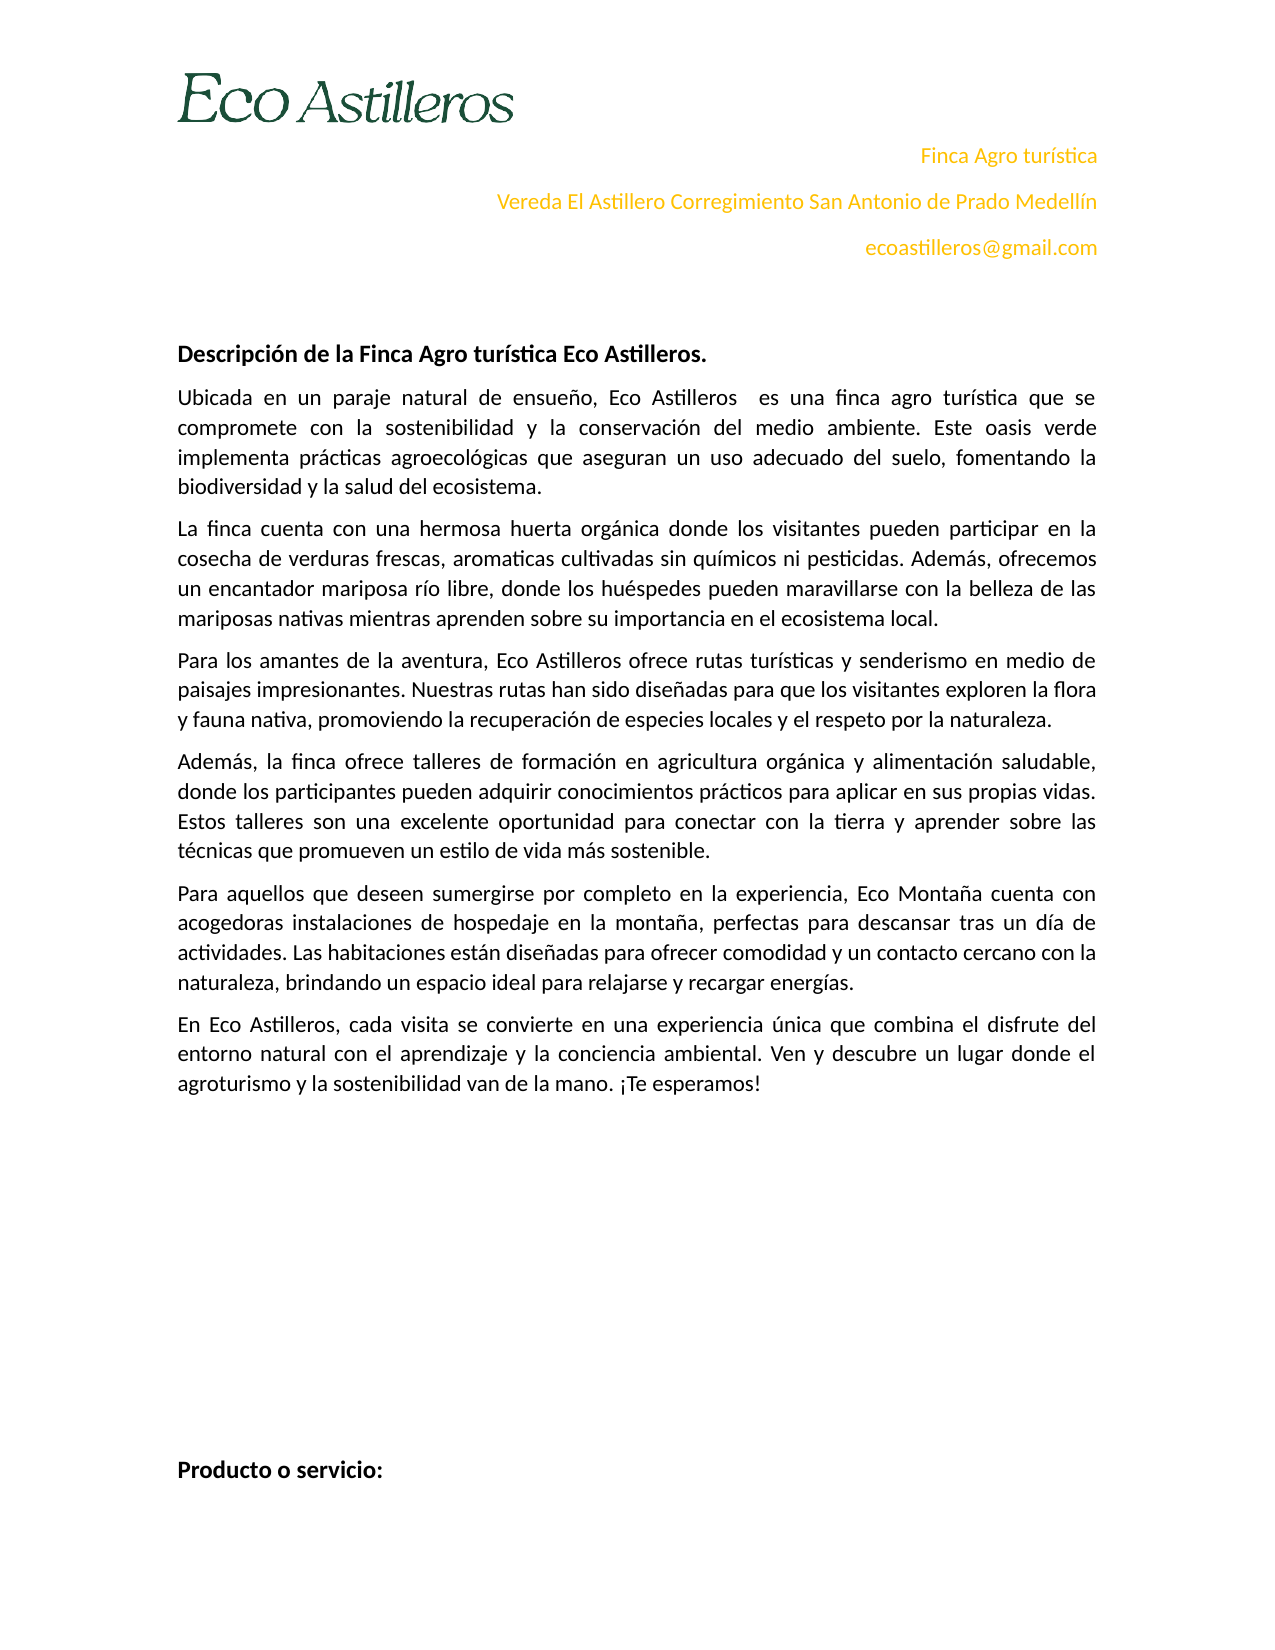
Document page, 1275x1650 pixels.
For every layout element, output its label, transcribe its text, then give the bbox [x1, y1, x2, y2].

text Producto o servicio: [177, 1454, 1098, 1485]
text La finca cuenta con una hermosa huerta orgánica donde los visitantes pueden participar en la cosecha de verduras frescas, aromaticas cultivadas sin químicos ni pesticidas. Además, ofrecemos un encantador mariposa río libre, donde los huéspedes pueden maravillarse con la belleza de las mariposas nativas mientras aprenden sobre su importancia en el ecosistema local. [177, 514, 1098, 632]
text Ubicada en un paraje natural de ensueño, Eco Astilleros es una finca agro turística que se compromete con la sostenibilidad y la conservación del medio ambiente. Este oasis verde implementa prácticas agroecológicas que aseguran un uso adecuado del suelo, fomentando la biodiversidad y la salud del ecosistema. [177, 383, 1098, 500]
text Para aquellos que deseen sumergirse por completo en la experiencia, Eco Montaña cuenta con acogedoras instalaciones de hospedaje en la montaña, perfectas para descansar tras un día de actividades. Las habitaciones están diseñadas para ofrecer comodidad y un contacto cercano con la naturaleza, brindando un espacio ideal para relajarse y recargar energías. [177, 879, 1098, 996]
text En Eco Astilleros, cada visita se convierte en una experiencia única que combina el disfrute del entorno natural con el aprendizaje y la conciencia ambiental. Ven y descubre un lugar donde el agroturismo y la sostenibilidad van de la mano. ¡Te esperamos! [177, 1010, 1098, 1097]
text Para los amantes de la aventura, Eco Astilleros ofrece rutas turísticas y senderismo en medio de paisajes impresionantes. Nuestras rutas han sido diseñadas para que los visitantes exploren la flora y fauna nativa, promoviendo la recuperación de especies locales y el respeto por la naturaleza. [177, 646, 1098, 733]
text Descripción de la Finca Agro turística Eco Astilleros. [177, 338, 1098, 369]
text Además, la finca ofrece talleres de formación en agricultura orgánica y alimentación saludable, donde los participantes pueden adquirir conocimientos prácticos para aplicar en sus propias vidas. Estos talleres son una excelente oportunidad para conectar con la tierra y aprender sobre las técnicas que promueven un estilo de vida más sostenible. [177, 747, 1098, 864]
